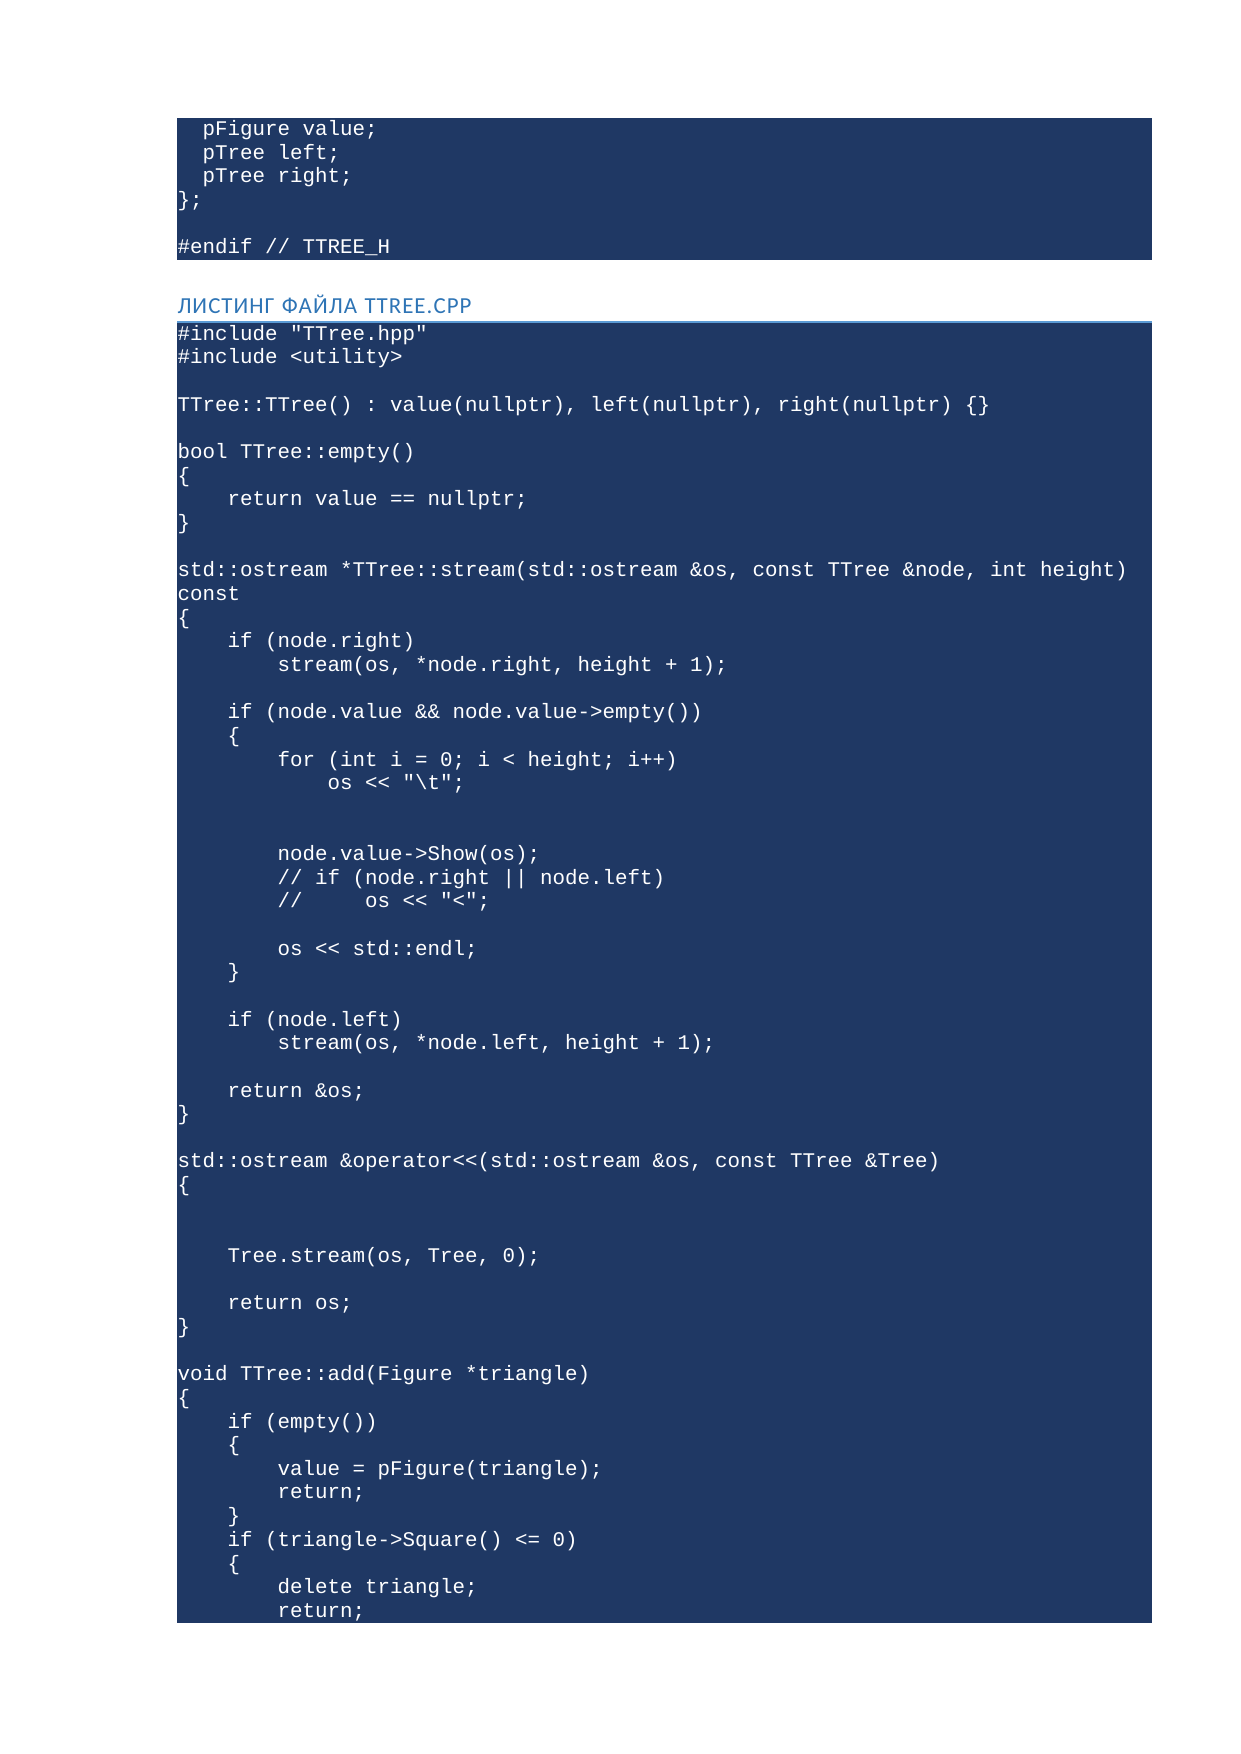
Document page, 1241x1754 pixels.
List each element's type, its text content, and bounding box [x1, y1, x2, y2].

text void TTree::add(Figure *triangle) [177, 1363, 1152, 1387]
text return; [177, 1482, 1152, 1505]
text { [177, 725, 1152, 748]
text os << std::endl; [177, 938, 1152, 961]
text if (node.left) [177, 1009, 1152, 1032]
text if (triangle->Square() <= 0) [177, 1529, 1152, 1552]
text } [177, 512, 1152, 536]
text if (node.right) [177, 630, 1152, 654]
text TTree::TTree() : value(nullptr), left(nullptr), right(nullptr) {} [177, 394, 1152, 417]
text stream(os, *node.right, height + 1); [177, 654, 1152, 678]
text return; [177, 1600, 1152, 1623]
text pFigure value; [177, 118, 1152, 142]
text // os << "<"; [177, 890, 1152, 914]
text { [177, 607, 1152, 630]
text Tree.stream(os, Tree, 0); [177, 1245, 1152, 1269]
text return &os; [177, 1079, 1152, 1103]
text os << "\t"; [177, 772, 1152, 796]
text } [177, 1103, 1152, 1127]
text bool TTree::empty() [177, 441, 1152, 465]
text std::ostream *TTree::stream(std::ostream &os, const TTree &node, int height) const [177, 559, 1152, 607]
subtitle Листинг файла Ttree.cpp [177, 291, 1152, 321]
text return value == nullptr; [177, 488, 1152, 512]
text #include <utility> [177, 347, 1152, 370]
text delete triangle; [177, 1576, 1152, 1600]
text { [177, 1434, 1152, 1458]
text { [177, 1552, 1152, 1576]
text if (empty()) [177, 1411, 1152, 1434]
text { [177, 1387, 1152, 1411]
text { [177, 465, 1152, 488]
text #endif // TTREE_H [177, 236, 1152, 260]
text stream(os, *node.left, height + 1); [177, 1032, 1152, 1056]
text return os; [177, 1292, 1152, 1316]
text #include "TTree.hpp" [177, 323, 1152, 347]
text }; [177, 189, 1152, 213]
text node.value->Show(os); [177, 843, 1152, 867]
text if (node.value && node.value->empty()) [177, 701, 1152, 725]
text for (int i = 0; i < height; i++) [177, 748, 1152, 772]
text } [177, 1316, 1152, 1340]
text pTree right; [177, 165, 1152, 189]
text } [177, 1505, 1152, 1529]
text { [177, 1174, 1152, 1198]
text // if (node.right || node.left) [177, 867, 1152, 890]
text } [177, 961, 1152, 985]
text std::ostream &operator<<(std::ostream &os, const TTree &Tree) [177, 1151, 1152, 1174]
text value = pFigure(triangle); [177, 1458, 1152, 1482]
text pTree left; [177, 142, 1152, 165]
